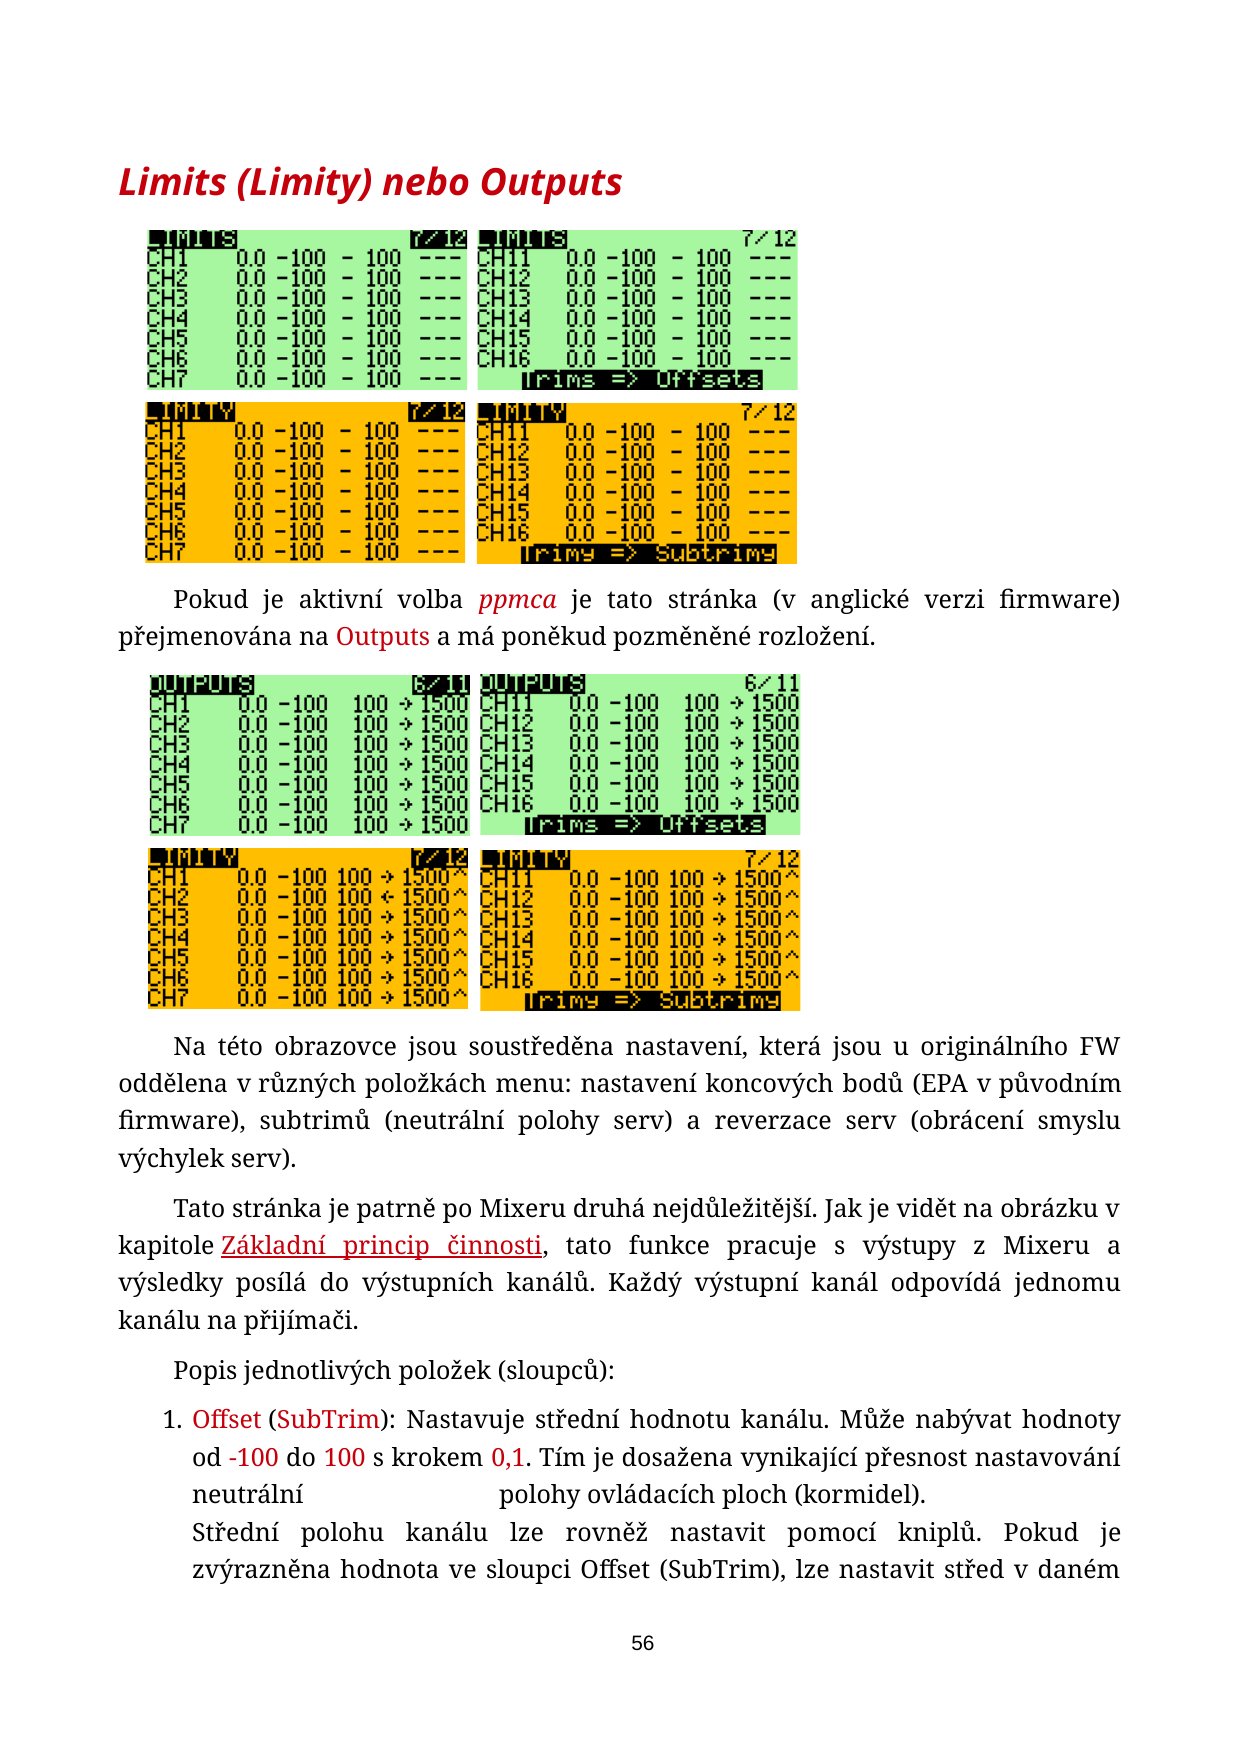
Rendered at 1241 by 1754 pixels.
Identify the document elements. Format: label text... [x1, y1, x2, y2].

picture [480, 674, 801, 835]
picture [148, 848, 468, 1009]
list Offset (SubTrim): Nastavuje střední hodnotu kanálu. Může nabývat hodnoty od -100 do 100 s krokem 0,1. Tím je dosažena vynikající přesnost nastavování neutrální polohy ovládacích ploch (kormidel). Střední polohu kanálu lze rovněž nastavit po­mocí kniplů. Pokud je zvýrazněna hodnota ve sloupci Offset (SubTrim), lze nastavit střed v daném [162, 1402, 1122, 1586]
subtitle Limits (Limity) nebo Outputs [118, 155, 1122, 206]
picture [476, 403, 797, 564]
text Popis jednotlivých položek (sloupců): [118, 1352, 1122, 1386]
text Pokud je aktivní volba ppmca je tato stránka (v anglické verzi firmware) přejmenována na Outputs a má poněkud pozměněné rozložení. [118, 242, 1122, 653]
picture [145, 402, 466, 563]
picture [480, 850, 801, 1011]
text Na této obrazovce jsou soustředěna nastavení, která jsou u originálního FW oddělena v různých položkách menu: nastavení koncových bodů (EPA v původním firmware), sub­trimů (neutrální polohy serv) a reverzace serv (obrácení smyslu výchylek serv). [118, 669, 1122, 1174]
text Tato stránka je patrně po Mixeru druhá nejdůležitější. Jak je vidět na obrázku v kapi­tole Základní princip činnosti, tato funkce pracuje s výstupy z Mixeru a výsledky posílá do výstupních kanálů. Každý výstupní kanál odpovídá jednomu kanálu na přijímači. [118, 1190, 1122, 1336]
picture [477, 230, 798, 390]
picture [147, 230, 468, 390]
picture [149, 675, 470, 836]
